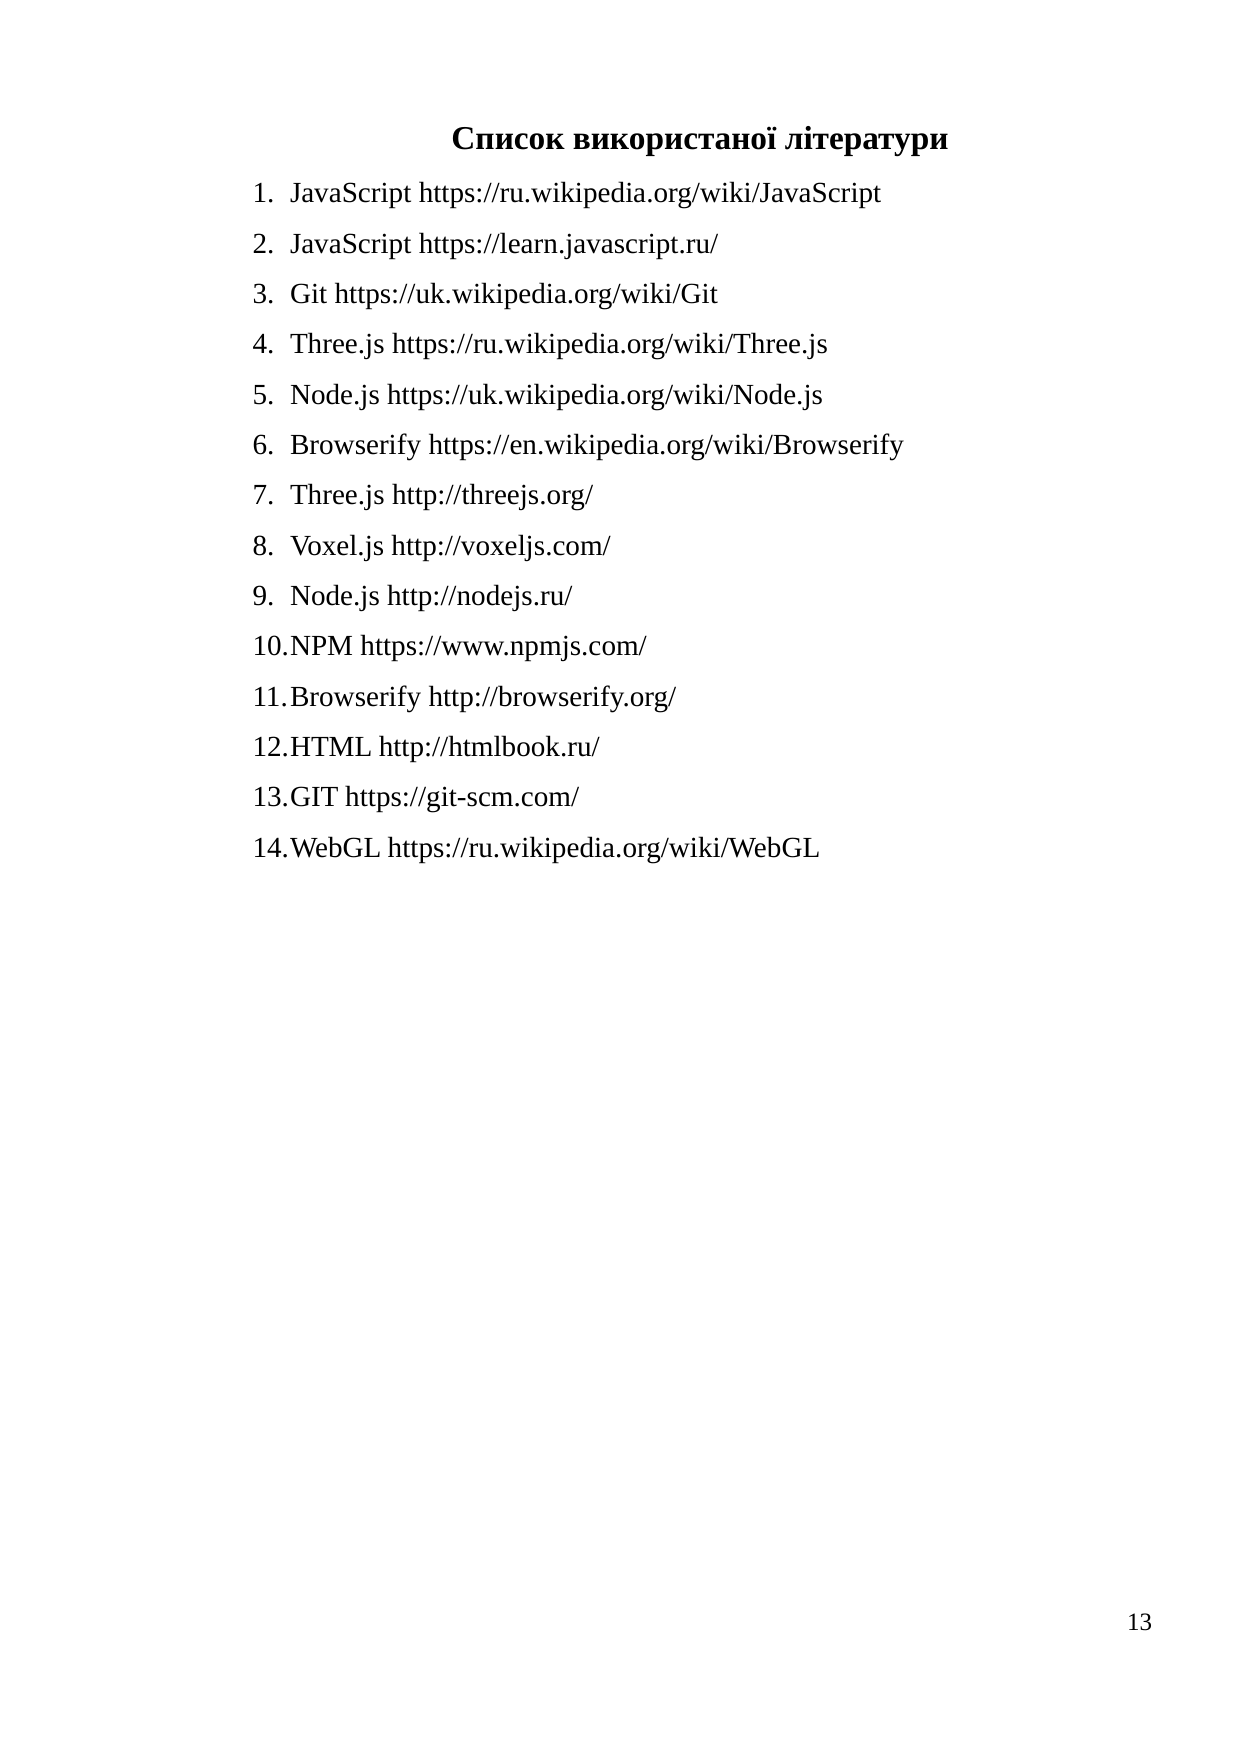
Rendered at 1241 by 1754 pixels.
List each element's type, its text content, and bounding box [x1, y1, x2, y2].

list GIT https://git-scm.com/ [252, 779, 1152, 813]
list HTML http://htmlbook.ru/ [252, 729, 1152, 763]
list JavaScript https://learn.javascript.ru/ [252, 226, 1152, 259]
list Three.js https://ru.wikipedia.org/wiki/Three.js [252, 327, 1152, 360]
list Node.js http://nodejs.ru/ [252, 578, 1152, 612]
subtitle Список використаної літератури [266, 118, 1134, 156]
list JavaScript https://ru.wikipedia.org/wiki/JavaScript [252, 176, 1152, 209]
list Git https://uk.wikipedia.org/wiki/Git [252, 276, 1152, 310]
list WebGL https://ru.wikipedia.org/wiki/WebGL [252, 830, 1152, 863]
list Voxel.js http://voxeljs.com/ [252, 528, 1152, 561]
list Three.js http://threejs.org/ [252, 477, 1152, 511]
list Node.js https://uk.wikipedia.org/wiki/Node.js [252, 377, 1152, 410]
list Browserify https://en.wikipedia.org/wiki/Browserify [252, 427, 1152, 461]
list Browserify http://browserify.org/ [252, 679, 1152, 712]
list NPM https://www.npmjs.com/ [252, 628, 1152, 662]
